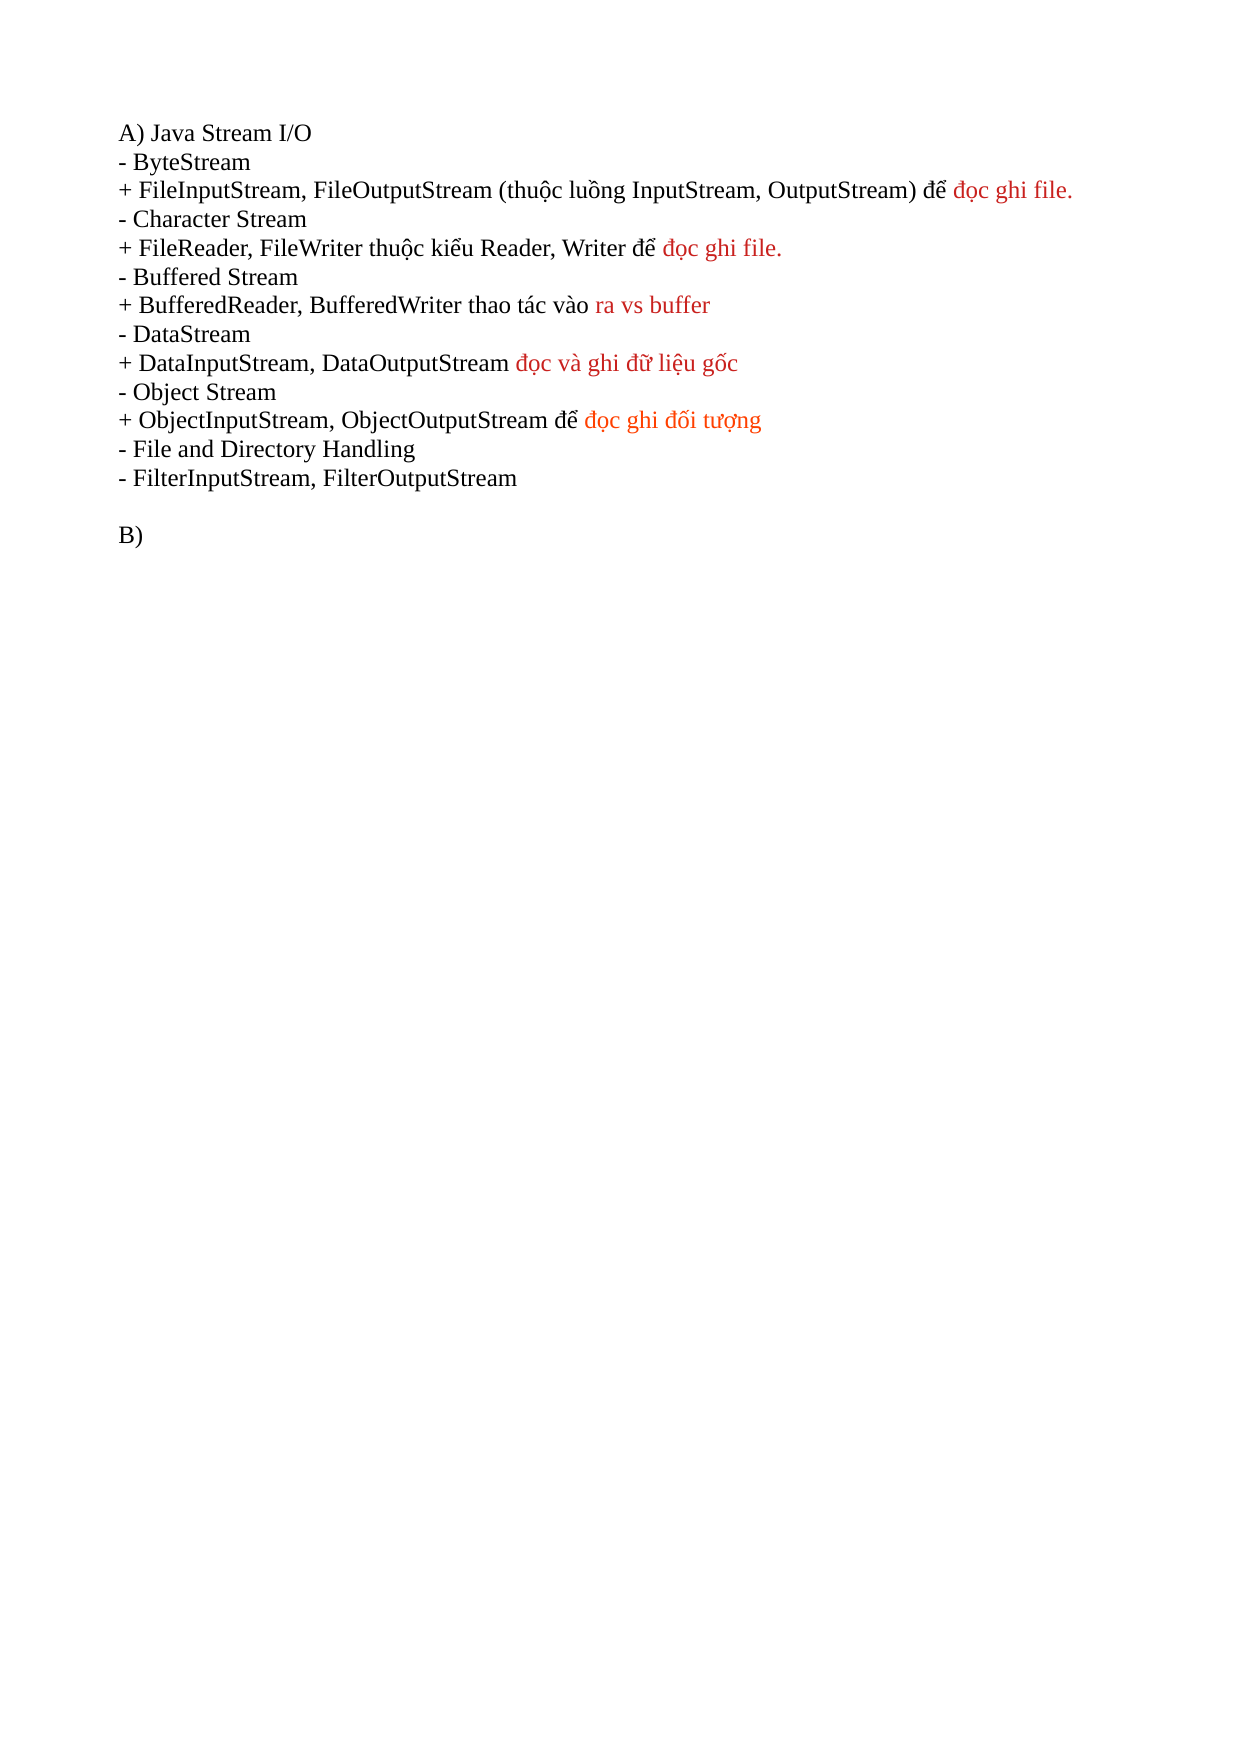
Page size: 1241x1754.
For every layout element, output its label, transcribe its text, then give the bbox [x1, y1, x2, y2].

text - FilterInputStream, FilterOutputStream [118, 463, 1122, 492]
text + FileReader, FileWriter thuộc kiểu Reader, Writer để đọc ghi file. [118, 233, 1122, 262]
text + FileInputStream, FileOutputStream (thuộc luồng InputStream, OutputStream) để đọc ghi file. [118, 176, 1122, 204]
text - Character Stream [118, 204, 1122, 233]
text + ObjectInputStream, ObjectOutputStream để đọc ghi đối tượng [118, 406, 1122, 434]
text - File and Directory Handling [118, 434, 1122, 463]
text - Object Stream [118, 377, 1122, 406]
text A) Java Stream I/O [118, 118, 1122, 147]
text - ByteStream [118, 147, 1122, 176]
text + BufferedReader, BufferedWriter thao tác vào ra vs buffer [118, 291, 1122, 319]
text B) [118, 521, 1122, 549]
text - Buffered Stream [118, 262, 1122, 291]
text + DataInputStream, DataOutputStream đọc và ghi đữ liệu gốc [118, 348, 1122, 377]
text - DataStream [118, 319, 1122, 348]
